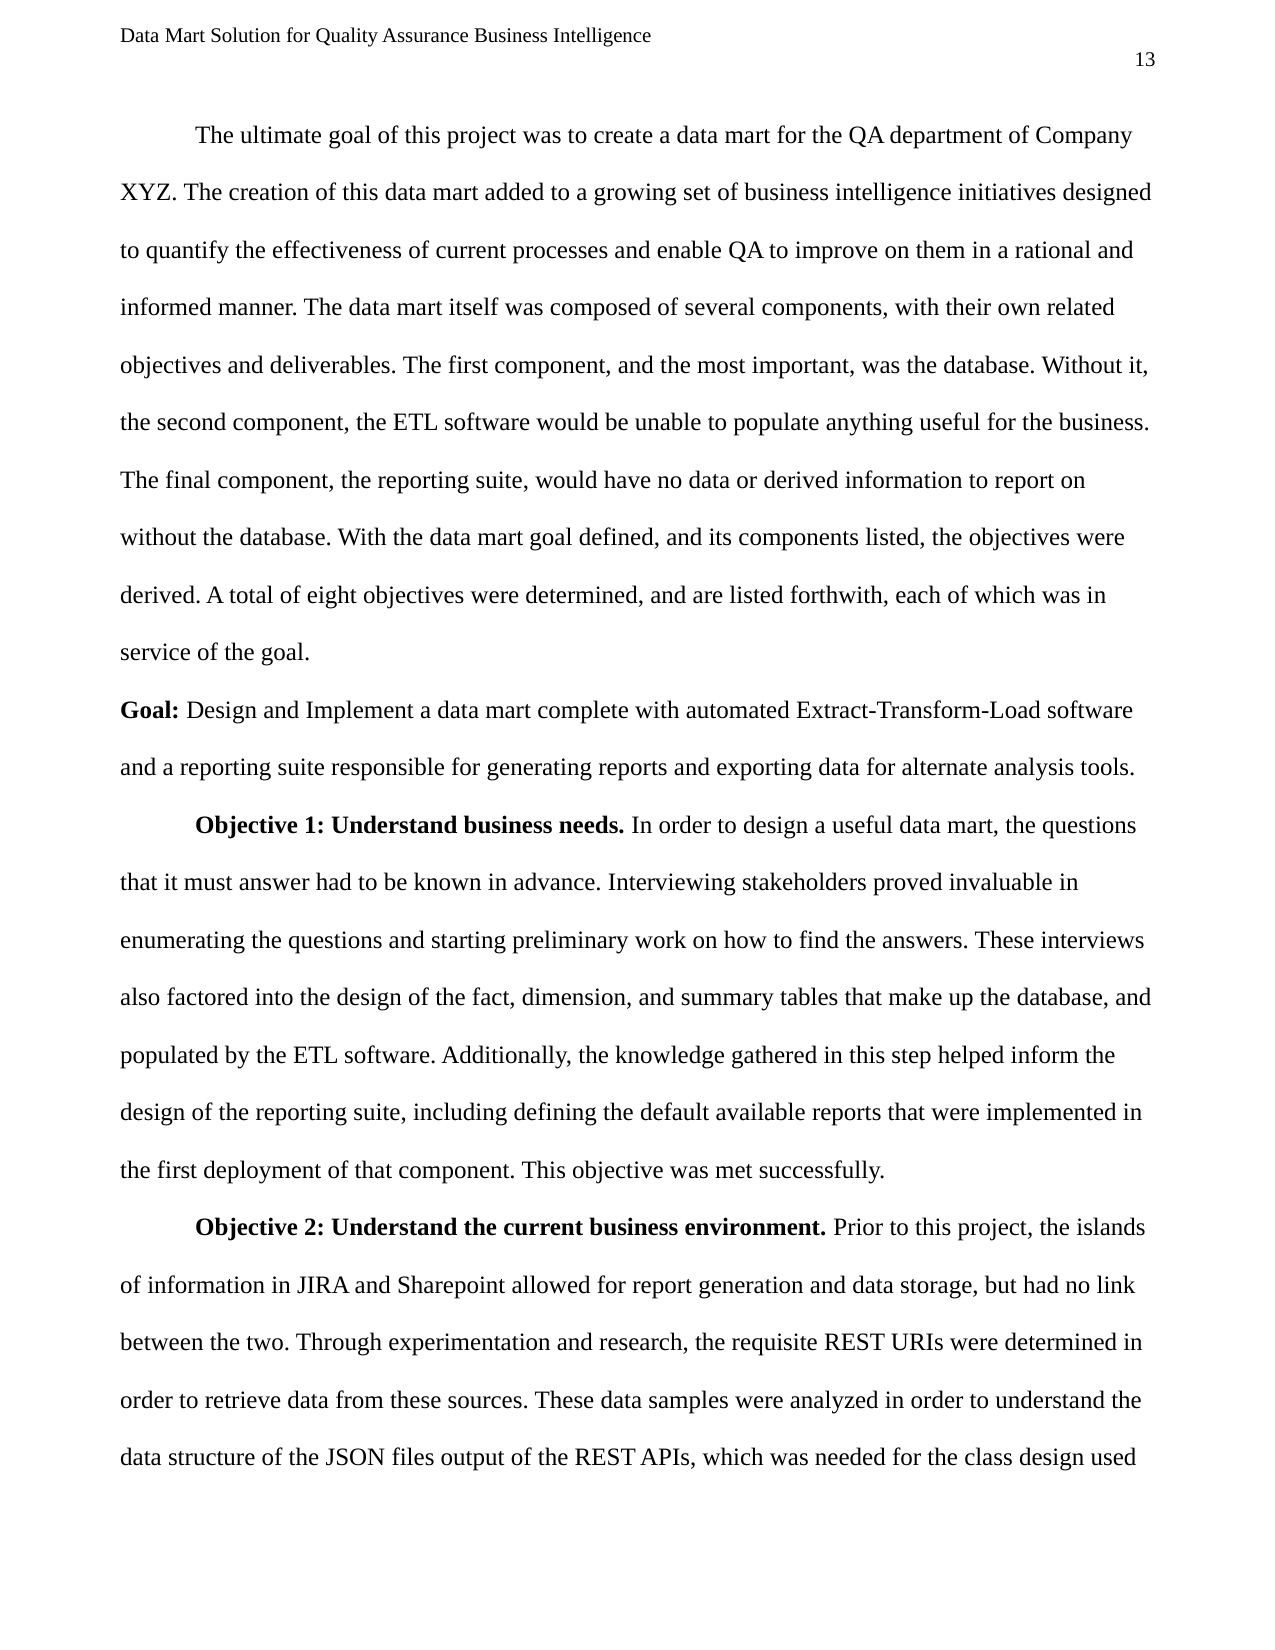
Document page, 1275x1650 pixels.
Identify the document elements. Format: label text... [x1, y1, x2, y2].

text Objective 2: Understand the current business environment. Prior to this project, the islands of information in JIRA and Sharepoint allowed for report generation and data storage, but had no link between the two. Through experimentation and research, the requisite REST URIs were determined in order to retrieve data from these sources. These data samples were analyzed in order to understand the data structure of the JSON files output of the REST APIs, which was needed for the class design used [120, 1212, 1155, 1471]
text Objective 1: Understand business needs. In order to design a useful data mart, the questions that it must answer had to be known in advance. Interviewing stakeholders proved invaluable in enumerating the questions and starting preliminary work on how to find the answers. These interviews also factored into the design of the fact, dimension, and summary tables that make up the database, and populated by the ETL software. Additionally, the knowledge gathered in this step helped inform the design of the reporting suite, including defining the default available reports that were implemented in the first deployment of that component. This objective was met successfully. [120, 810, 1155, 1184]
text The ultimate goal of this project was to create a data mart for the QA department of Company XYZ. The creation of this data mart added to a growing set of business intelligence initiatives designed to quantify the effectiveness of current processes and enable QA to improve on them in a rational and informed manner. The data mart itself was composed of several components, with their own related objectives and deliverables. The first component, and the most important, was the database. Without it, the second component, the ETL software would be unable to populate anything useful for the business. The final component, the reporting suite, would have no data or derived information to report on without the database. With the data mart goal defined, and its components listed, the objectives were derived. A total of eight objectives were determined, and are listed forthwith, each of which was in service of the goal. [120, 120, 1155, 666]
text Goal: Design and Implement a data mart complete with automated Extract-Transform-Load software and a reporting suite responsible for generating reports and exporting data for alternate analysis tools. [120, 695, 1155, 781]
